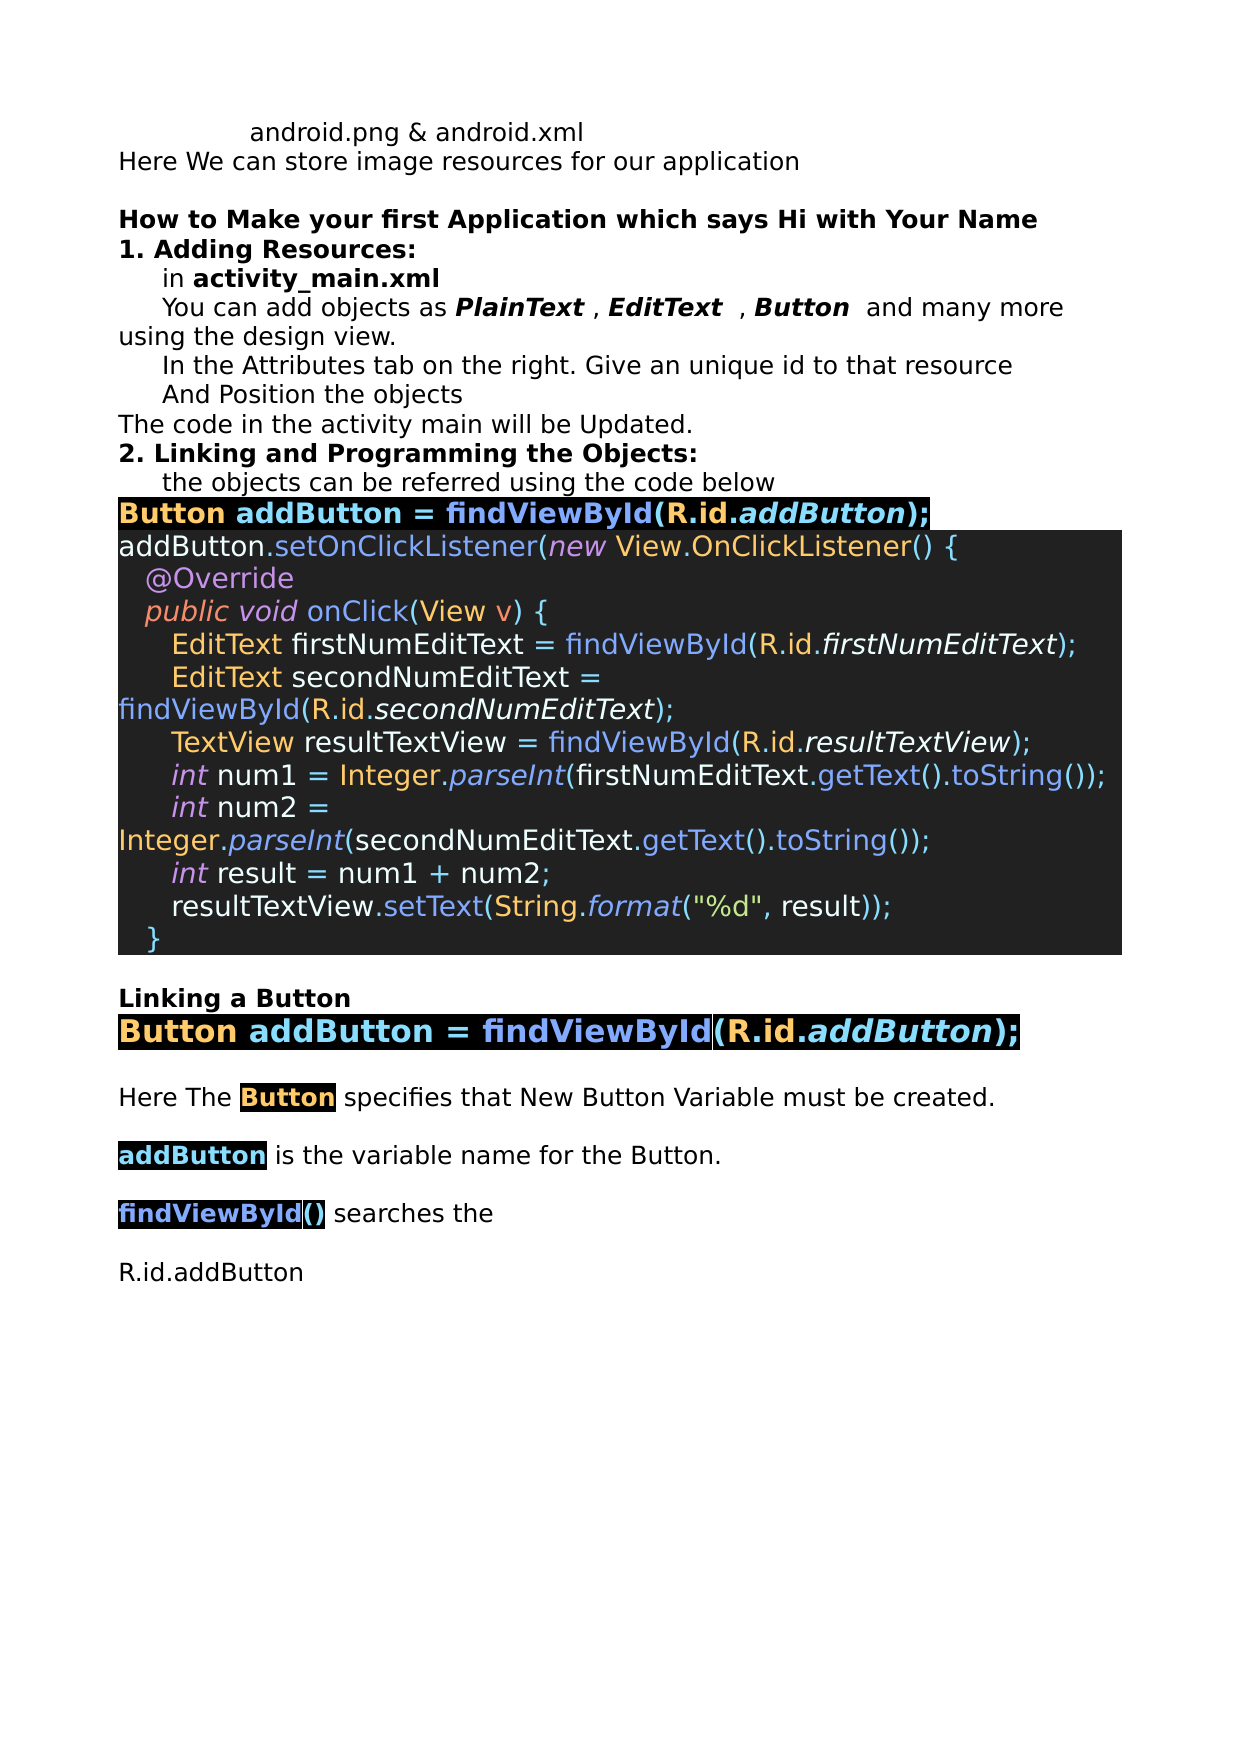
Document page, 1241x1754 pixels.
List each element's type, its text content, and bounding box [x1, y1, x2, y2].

text resultTextView.setText(String.format("%d", result)); [118, 890, 1122, 922]
text int num2 = Integer.parseInt(secondNumEditText.getText().toString()); [118, 792, 1122, 857]
text Button addButton = findViewById(R.id.addButton); [118, 497, 1122, 530]
text findViewById() searches the [118, 1199, 1122, 1229]
text Button addButton = findViewById(R.id.addButton); [118, 1014, 1122, 1050]
text The code in the activity main will be Updated. [118, 410, 1122, 439]
text in activity_main.xml [118, 264, 1122, 293]
text int num1 = Integer.parseInt(firstNumEditText.getText().toString()); [118, 759, 1122, 792]
text How to Make your first Application which says Hi with Your Name [118, 206, 1122, 235]
text TextView resultTextView = findViewById(R.id.resultTextView); [118, 726, 1122, 759]
text the objects can be referred using the code below [118, 468, 1122, 497]
text addButton is the variable name for the Button. [118, 1141, 1122, 1170]
text Here We can store image resources for our application [118, 147, 1122, 176]
text android.png & android.xml [118, 118, 1122, 147]
text Linking a Button [118, 985, 1122, 1014]
text And Position the objects [118, 381, 1122, 410]
text EditText firstNumEditText = findViewById(R.id.firstNumEditText); [118, 628, 1122, 661]
text You can add objects as PlainText , EditText , Button and many more using the design view. [118, 293, 1122, 351]
text 1. Adding Resources: [118, 235, 1122, 264]
text EditText secondNumEditText = findViewById(R.id.secondNumEditText); [118, 661, 1122, 726]
text 2. Linking and Programming the Objects: [118, 439, 1122, 468]
text @Override [118, 563, 1122, 595]
text } [118, 922, 1122, 955]
text Here The Button specifies that New Button Variable must be created. [118, 1083, 1122, 1112]
text R.id.addButton [118, 1258, 1122, 1287]
text addButton.setOnClickListener(new View.OnClickListener() { [118, 530, 1122, 563]
text public void onClick(View v) { [118, 595, 1122, 628]
text In the Attributes tab on the right. Give an unique id to that resource [118, 351, 1122, 381]
text int result = num1 + num2; [118, 857, 1122, 890]
